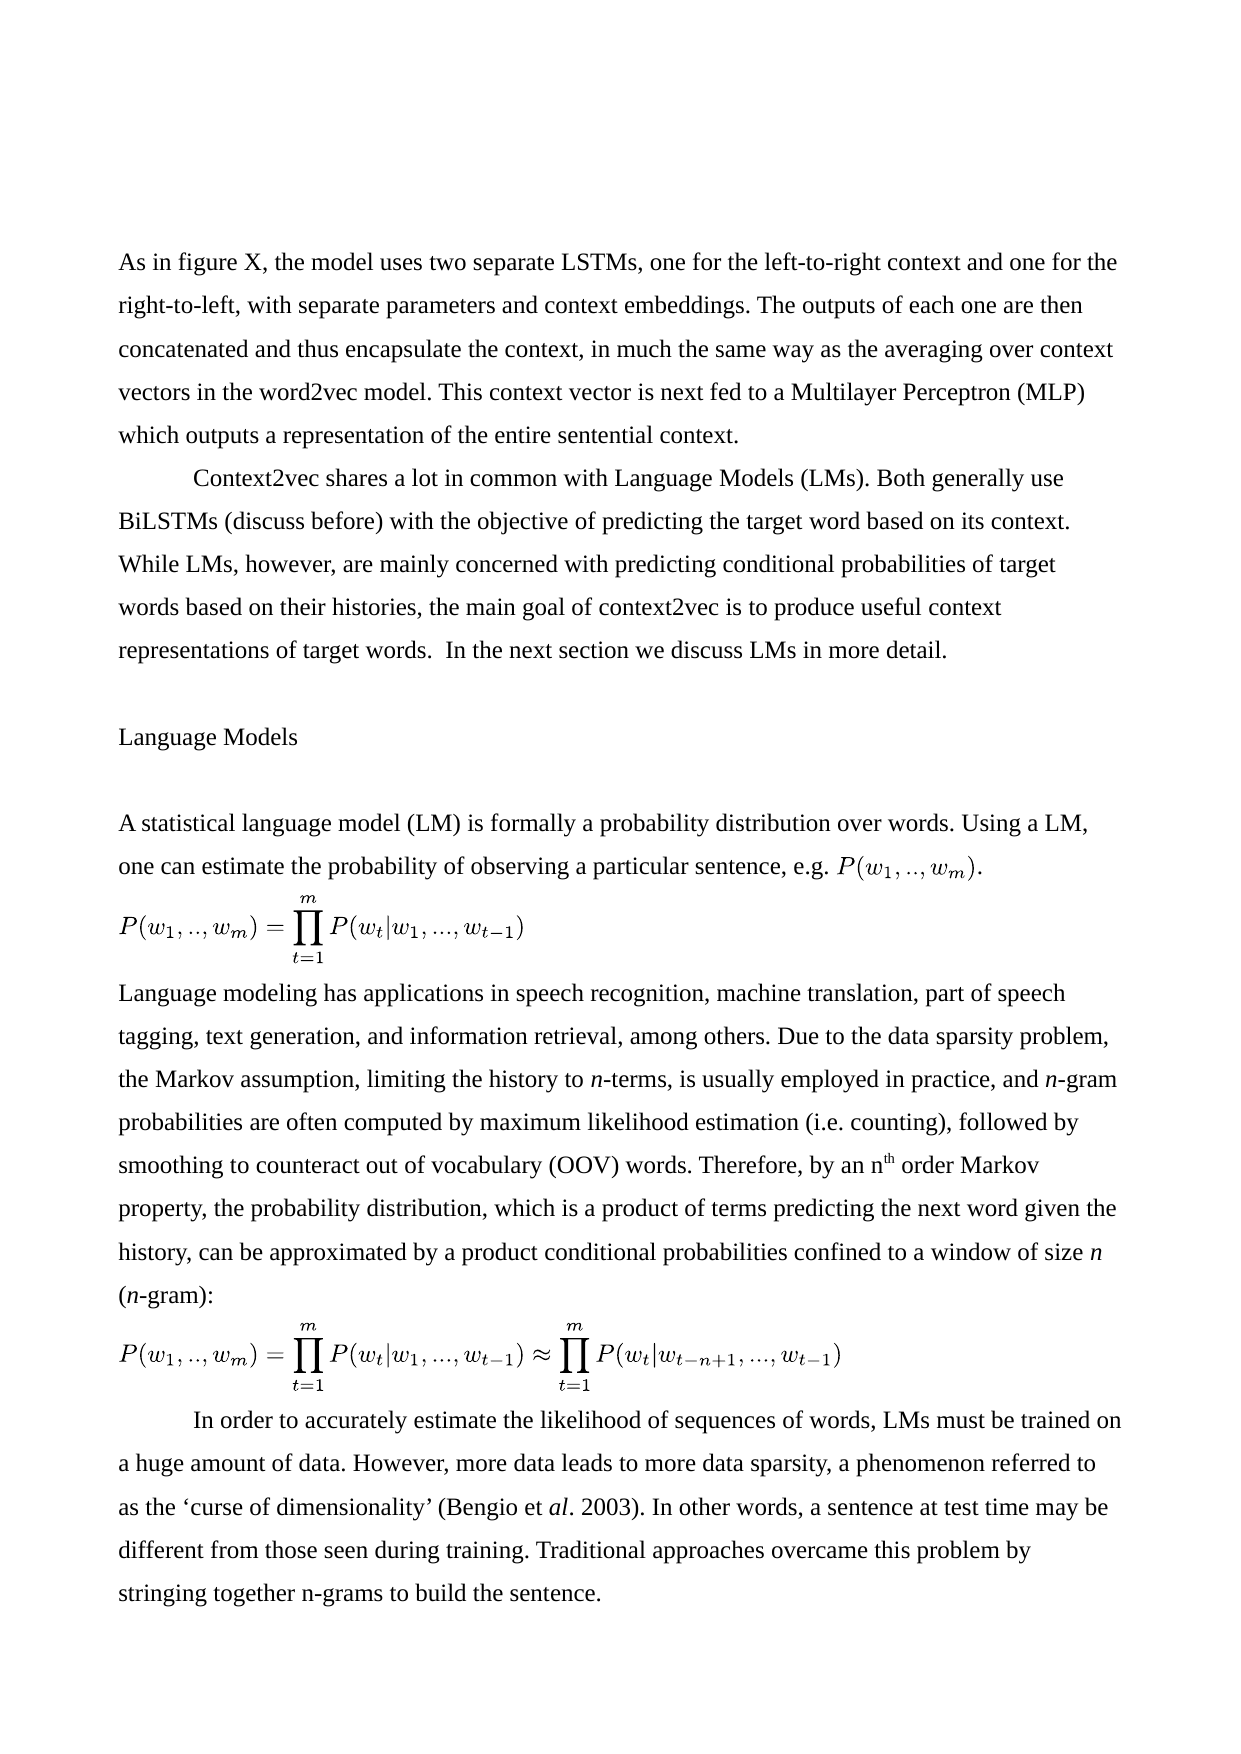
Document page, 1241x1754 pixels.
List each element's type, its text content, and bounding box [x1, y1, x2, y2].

text As in figure X, the model uses two separate LSTMs, one for the left-to-right context and one for the right-to-left, with separate parameters and context embeddings. The outputs of each one are then concatenated and thus encapsulate the context, in much the same way as the averaging over context vectors in the word2vec model. This context vector is next fed to a Multilayer Perceptron (MLP) which outputs a representation of the entire sentential context. [118, 247, 1122, 449]
text Language modeling has applications in speech recognition, machine translation, part of speech tagging, text generation, and information retrieval, among others. Due to the data sparsity problem, the Markov assumption, limiting the history to n-terms, is usually employed in practice, and n-gram probabilities are often computed by maximum likelihood estimation (i.e. counting), followed by smoothing to counteract out of vocabulary (OOV) words. Therefore, by an nth order Markov property, the probability distribution, which is a product of terms predicting the next word given the history, can be approximated by a product conditional probabilities confined to a window of size n (n-gram): [118, 978, 1122, 1308]
text In order to accurately estimate the likelihood of sequences of words, LMs must be trained on a huge amount of data. However, more data leads to more data sparsity, a phenomenon referred to as the ‘curse of dimensionality’ (Bengio et al. 2003). In other words, a sentence at test time may be different from those seen during training. Traditional approaches overcame this problem by stringing together n-grams to build the sentence. [118, 1405, 1122, 1607]
text A statistical language model (LM) is formally a probability distribution over words. Using a LM, one can estimate the probability of observing a particular sentence, e.g. . [118, 808, 1122, 881]
text Language Models [118, 722, 1122, 751]
text Context2vec shares a lot in common with Language Models (LMs). Both generally use BiLSTMs (discuss before) with the objective of predicting the target word based on its context. While LMs, however, are mainly concerned with predicting conditional probabilities of target words based on their histories, the main goal of context2vec is to produce useful context representations of target words. In the next section we discuss LMs in more detail. [118, 463, 1122, 664]
